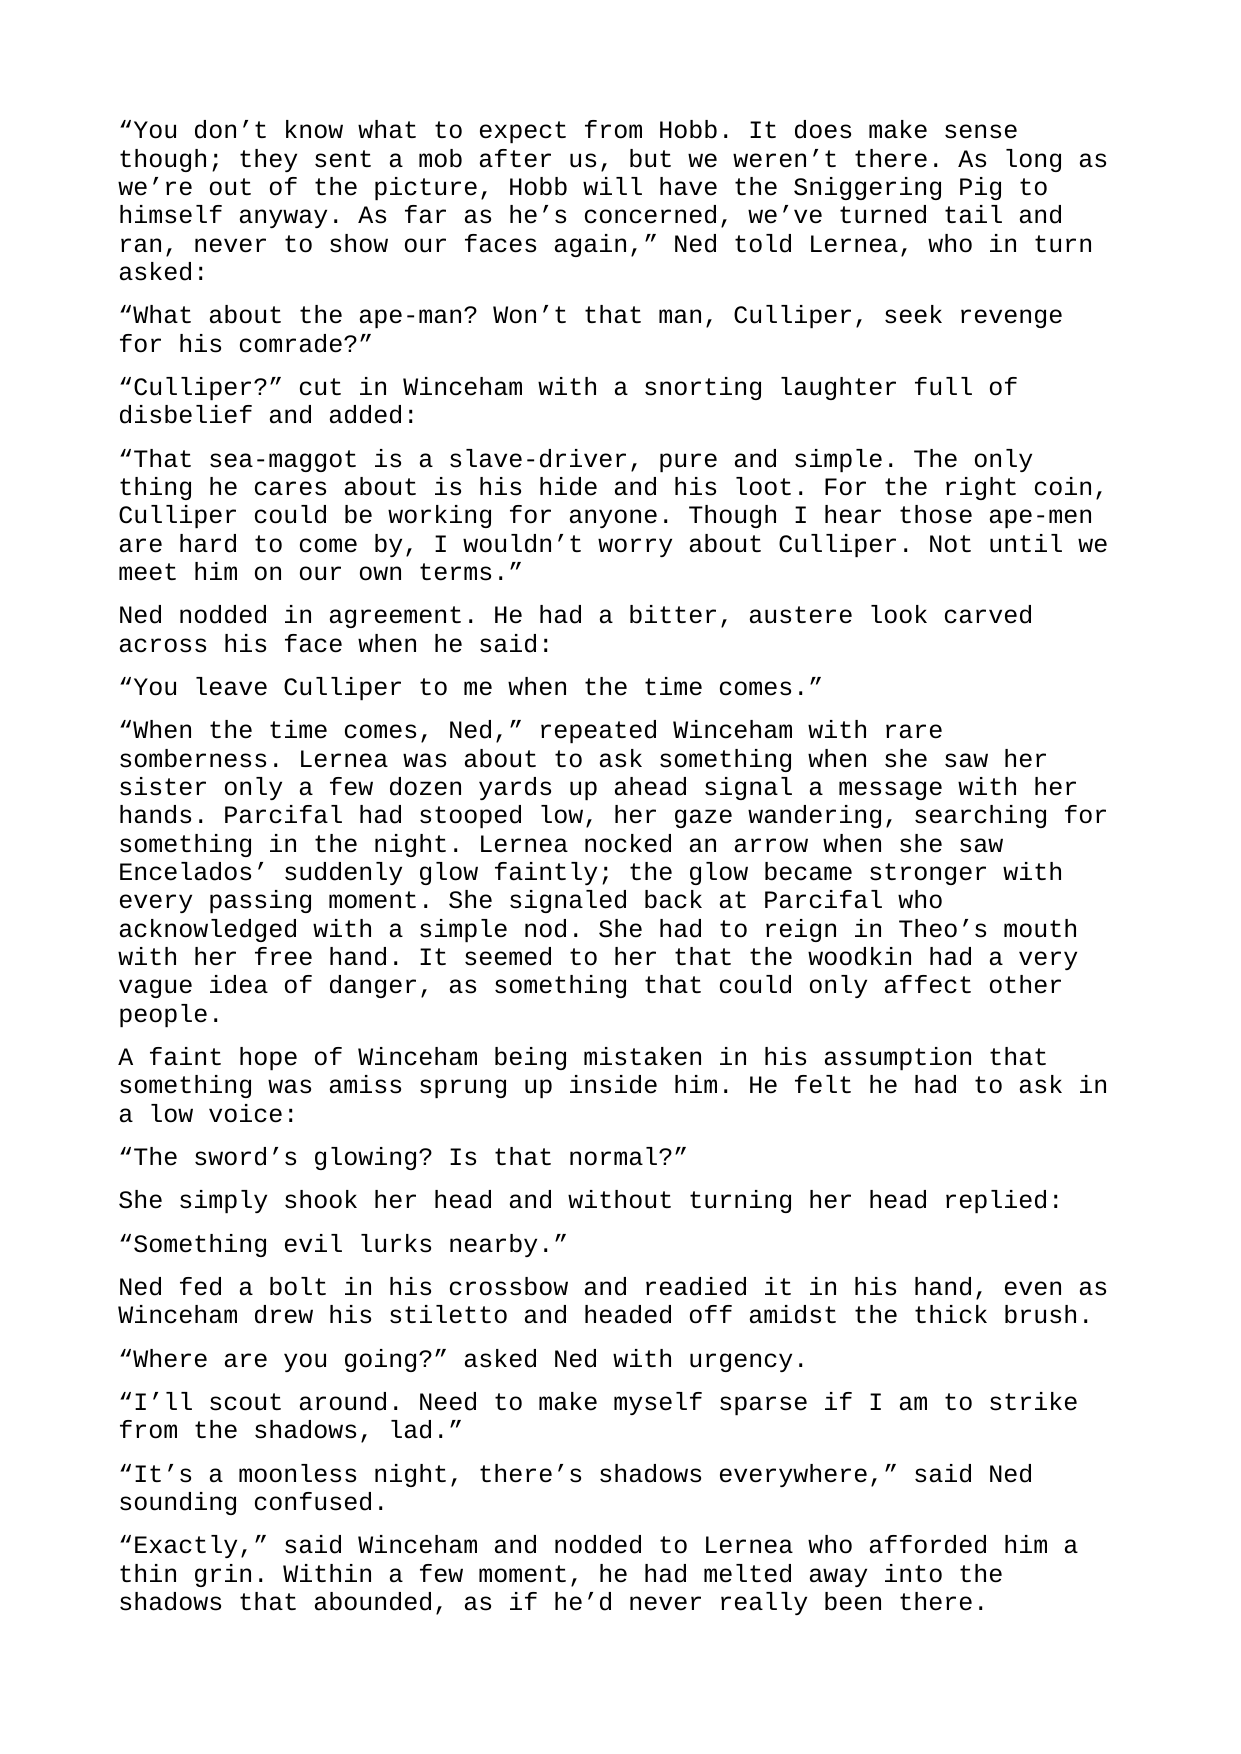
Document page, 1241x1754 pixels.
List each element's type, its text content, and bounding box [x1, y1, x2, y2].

text “What about the ape-man? Won’t that man, Culliper, seek revenge for his comrade?” [118, 303, 1122, 360]
text “That sea-maggot is a slave-driver, pure and simple. The only thing he cares about is his hide and his loot. For the right coin, Culliper could be working for anyone. Though I hear those ape-men are hard to come by, I wouldn’t worry about Culliper. Not until we meet him on our own terms.” [118, 446, 1122, 588]
text “Something evil lurks nearby.” [118, 1231, 1122, 1260]
text “Exactly,” said Winceham and nodded to Lernea who afforded him a thin grin. Within a few moment, he had melted away into the shadows that abounded, as if he’d never really been there. [118, 1533, 1122, 1618]
text “When the time comes, Ned,” repeated Winceham with rare somberness. Lernea was about to ask something when she saw her sister only a few dozen yards up ahead signal a message with her hands. Parcifal had stooped low, her gaze wandering, searching for something in the night. Lernea nocked an arrow when she saw Encelados’ suddenly glow faintly; the glow became stronger with every passing moment. She signaled back at Parcifal who acknowledged with a simple nod. She had to reign in Theo’s mouth with her free hand. It seemed to her that the woodkin had a very vague idea of danger, as something that could only affect other people. [118, 718, 1122, 1030]
text “You don’t know what to expect from Hobb. It does make sense though; they sent a mob after us, but we weren’t there. As long as we’re out of the picture, Hobb will have the Sniggering Pig to himself anyway. As far as he’s concerned, we’ve turned tail and ran, never to show our faces again,” Ned told Lernea, who in turn asked: [118, 118, 1122, 288]
text “You leave Culliper to me when the time comes.” [118, 675, 1122, 703]
text She simply shook her head and without turning her head replied: [118, 1188, 1122, 1216]
text A faint hope of Winceham being mistaken in his assumption that something was amiss sprung up inside him. He felt he had to ask in a low voice: [118, 1045, 1122, 1130]
text “Where are you going?” asked Ned with urgency. [118, 1346, 1122, 1375]
text Ned fed a bolt in his crossbow and readied it in his hand, even as Winceham drew his stiletto and headed off amidst the thick brush. [118, 1275, 1122, 1331]
text “I’ll scout around. Need to make myself sparse if I am to strike from the shadows, lad.” [118, 1390, 1122, 1446]
text “It’s a moonless night, there’s shadows everywhere,” said Ned sounding confused. [118, 1461, 1122, 1518]
text Ned nodded in agreement. He had a bitter, austere look carved across his face when he said: [118, 603, 1122, 660]
text “The sword’s glowing? Is that normal?” [118, 1145, 1122, 1173]
text “Culliper?” cut in Winceham with a snorting laughter full of disbelief and added: [118, 375, 1122, 431]
